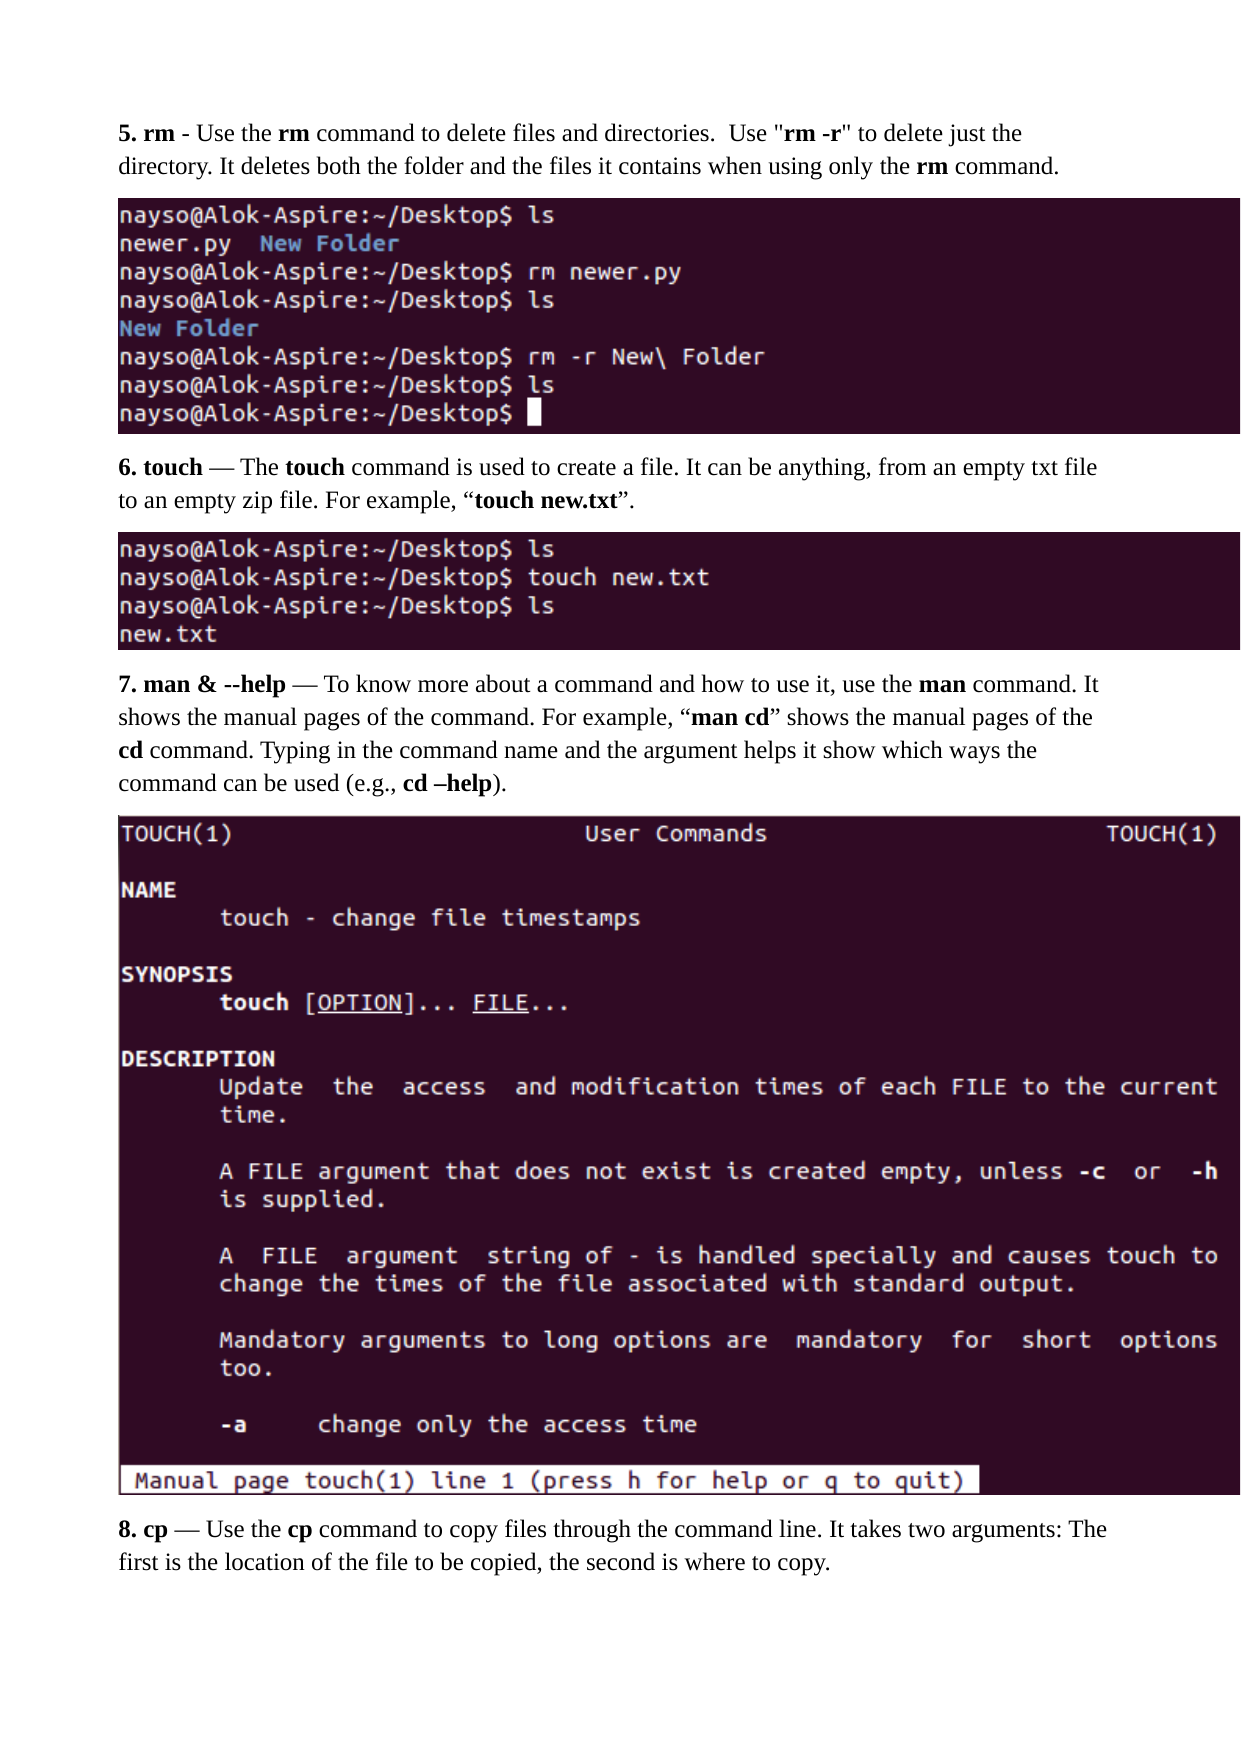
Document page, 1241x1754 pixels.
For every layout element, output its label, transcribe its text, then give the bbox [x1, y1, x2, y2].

text 7. man & --help — To know more about a command and how to use it, use the man command. It shows the manual pages of the command. For example, “man cd” shows the manual pages of the cd command. Typing in the command name and the argument helps it show which ways the command can be used (e.g., cd –help). [118, 669, 1122, 796]
text 6. touch — The touch command is used to create a file. It can be anything, from an empty txt file to an empty zip file. For example, “touch new.txt”. [118, 452, 1122, 514]
picture [118, 815, 1241, 1495]
picture [118, 198, 1241, 434]
text 5. rm - Use the rm command to delete files and directories. Use "rm -r" to delete just the directory. It deletes both the folder and the files it contains when using only the rm command. [118, 118, 1122, 180]
text 8. cp — Use the cp command to copy files through the command line. It takes two arguments: The first is the location of the file to be copied, the second is where to copy. [118, 1514, 1122, 1576]
picture [118, 532, 1241, 650]
